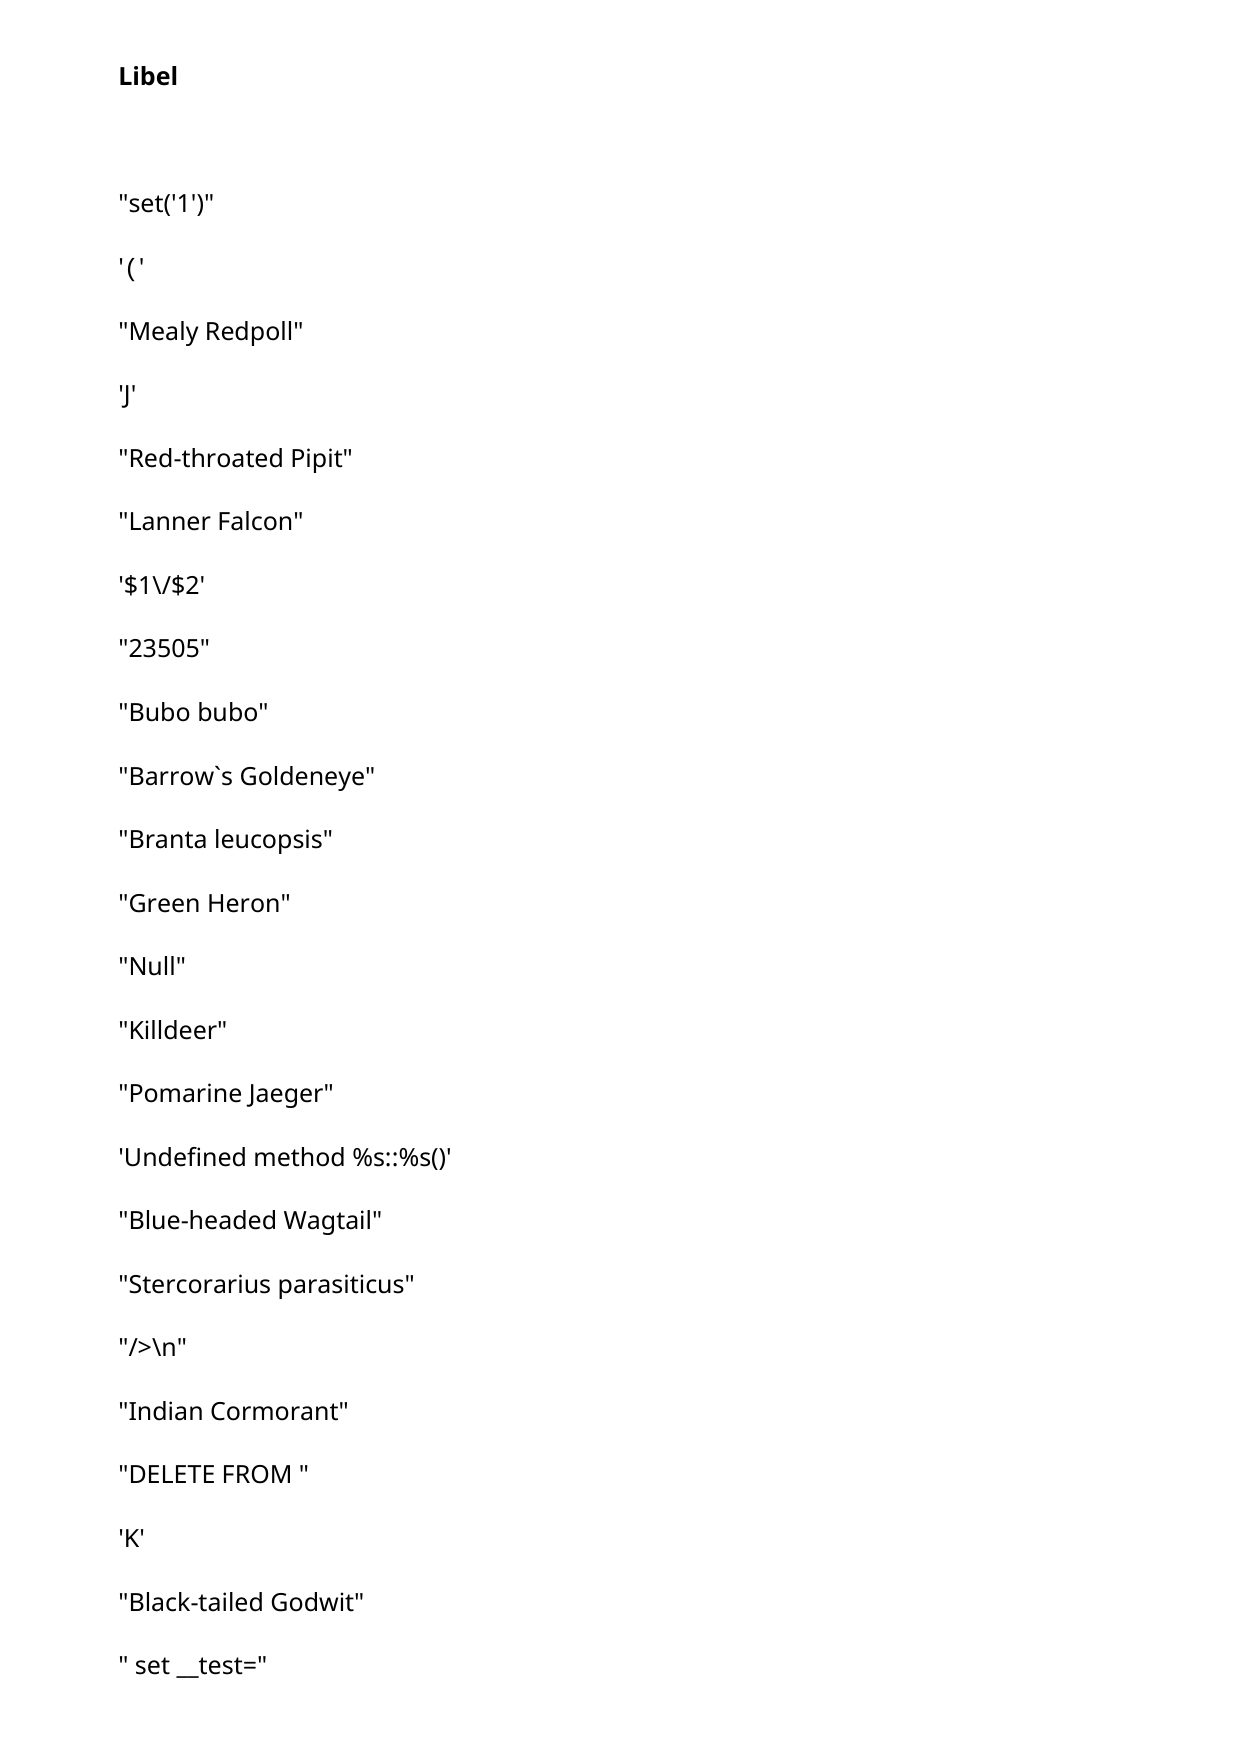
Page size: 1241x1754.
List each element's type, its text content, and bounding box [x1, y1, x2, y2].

table_cell "Lanner Falcon" [118, 504, 1240, 568]
table_cell "Indian Cormorant" [118, 1394, 1240, 1457]
table_cell "Mealy Redpoll" [118, 314, 1240, 377]
table_cell '(' [118, 250, 1240, 313]
table_cell "Bubo bubo" [118, 695, 1240, 758]
table_cell "Green Heron" [118, 885, 1240, 949]
table_cell 'J' [118, 377, 1240, 441]
table_cell 'K' [118, 1521, 1240, 1584]
table_cell "23505" [118, 631, 1240, 695]
table_cell "Black-tailed Godwit" [118, 1584, 1240, 1648]
table_cell 'Undefined method %s::%s()' [118, 1140, 1240, 1203]
table_cell "set('1')" [118, 186, 1240, 250]
table_cell "DELETE FROM " [118, 1457, 1240, 1521]
table_cell "/>\n" [118, 1330, 1240, 1394]
table_cell "Red-throated Pipit" [118, 441, 1240, 504]
table_cell "Pomarine Jaeger" [118, 1076, 1240, 1139]
table_header Libel [118, 59, 1240, 123]
table_cell "Branta leucopsis" [118, 822, 1240, 885]
table_cell "Null" [118, 949, 1240, 1012]
table_cell "Killdeer" [118, 1013, 1240, 1076]
table_cell '$1\/$2' [118, 568, 1240, 631]
table_cell "Blue-headed Wagtail" [118, 1203, 1240, 1267]
table_cell " set __test=" [118, 1648, 1240, 1682]
table_cell "Stercorarius parasiticus" [118, 1267, 1240, 1330]
table_cell [118, 123, 1240, 186]
table_cell "Barrow`s Goldeneye" [118, 758, 1240, 822]
